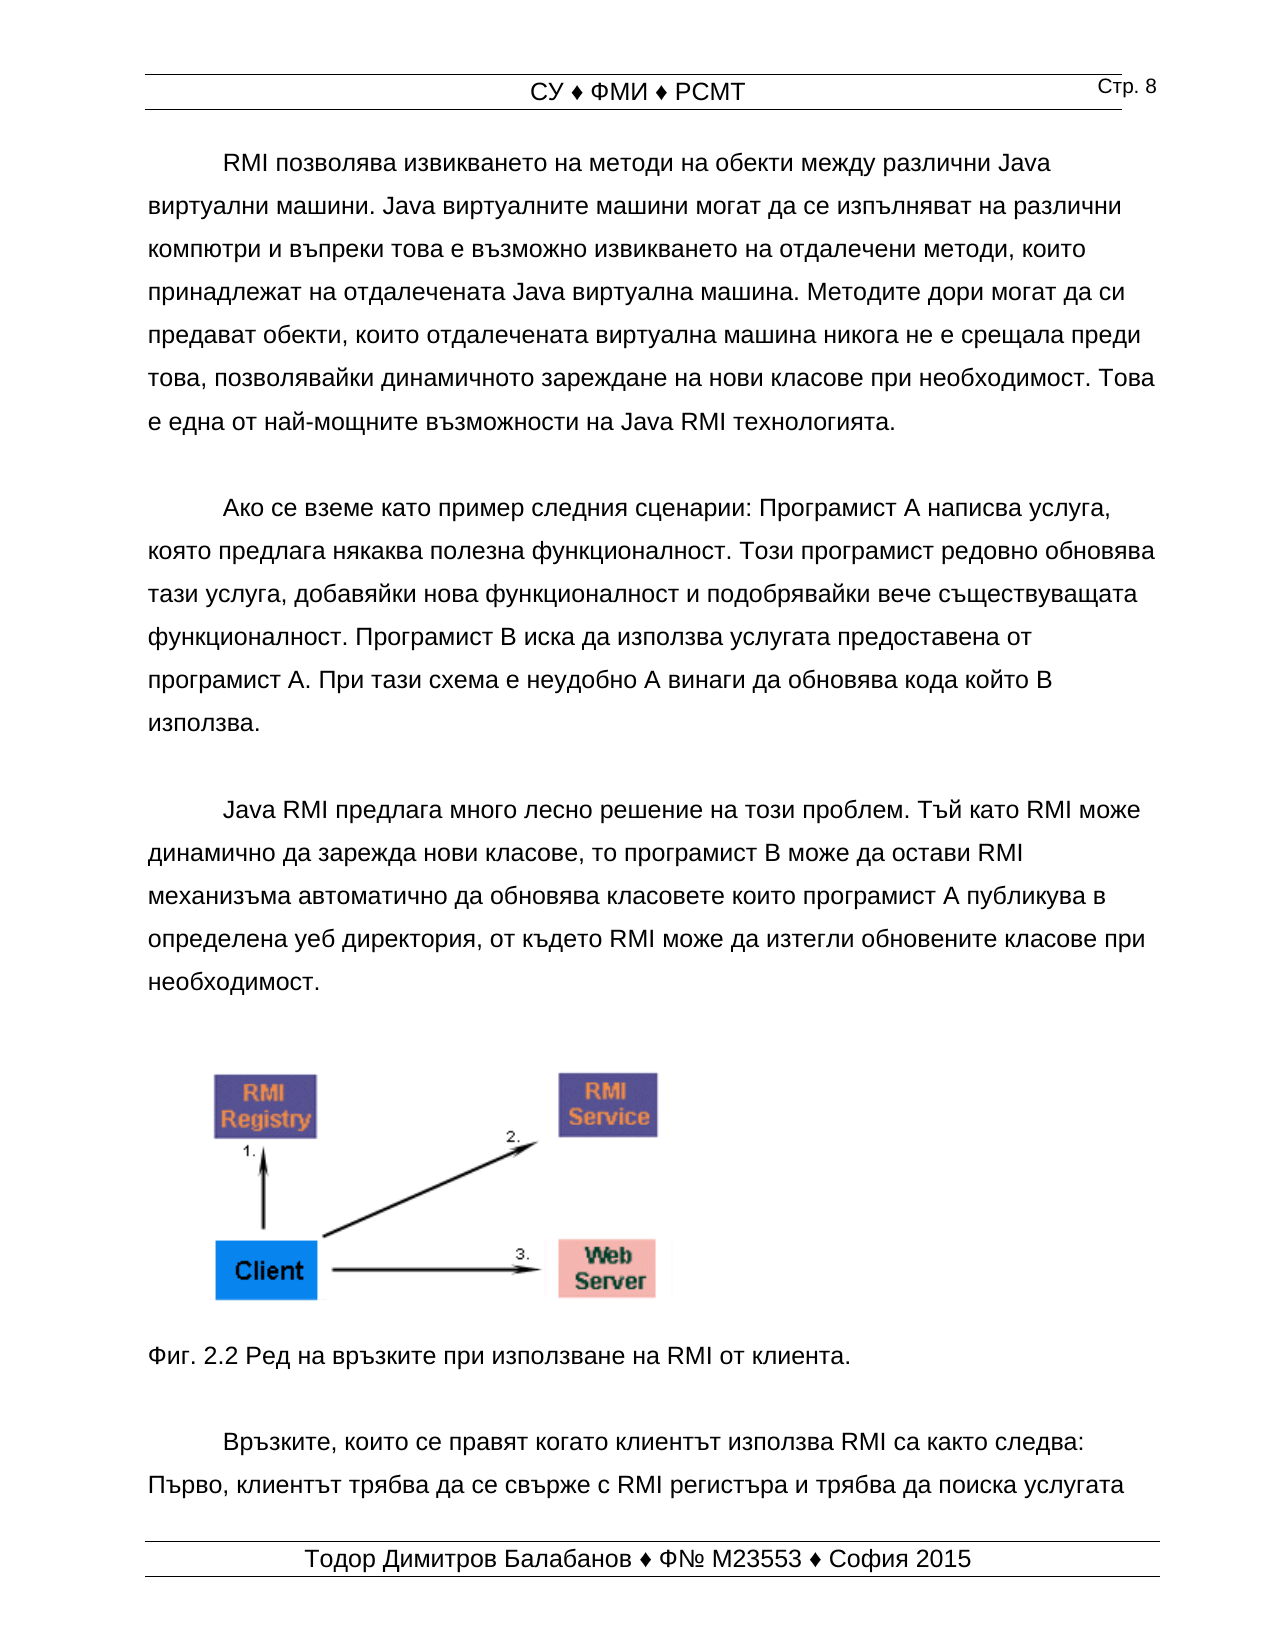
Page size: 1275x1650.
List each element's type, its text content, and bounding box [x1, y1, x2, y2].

picture [147, 1053, 695, 1327]
text Ако се вземе като пример следния сценарии: Програмист A написва услуга, която предлага някаква полезна функционалност. Този програмист редовно обновява тази услуга, добавяйки нова функционалност и подобрявайки вече съществуващата функционалност. Програмист B иска да използва услугата предоставена от програмист A. При тази схема е неудобно A винаги да обновява кода който B използва. [148, 493, 1157, 737]
text Връзките, които се правят когато клиентът използва RMI са както следва: Първо, клиентът трябва да се свърже с RMI регистъра и трябва да поиска услугата [148, 1427, 1157, 1499]
text Java RMI предлага много лесно решение на този проблем. Тъй като RMI може динамично да зарежда нови класове, то програмист B може да остави RMI механизъма автоматично да обновява класовете които програмист A публикува в определена уеб директория, от където RMI може да изтегли обновените класове при необходимост. [148, 794, 1157, 996]
text RMI позволява извикването на методи на обекти между различни Java виртуални машини. Java виртуалните машини могат да се изпълняват на различни компютри и въпреки това е възможно извикването на отдалечени методи, които принадлежат на отдалечената Java виртуална машина. Методите дори могат да си предават обекти, които отдалечената виртуална машина никога не е срещала преди това, позволявайки динамичното зареждане на нови класове при необходимост. Това е една от най-мощните възможности на Java RMI технологията. [148, 148, 1157, 435]
text Фиг. 2.2 Ред на връзките при използване на RMI от клиента. [148, 1341, 1157, 1370]
